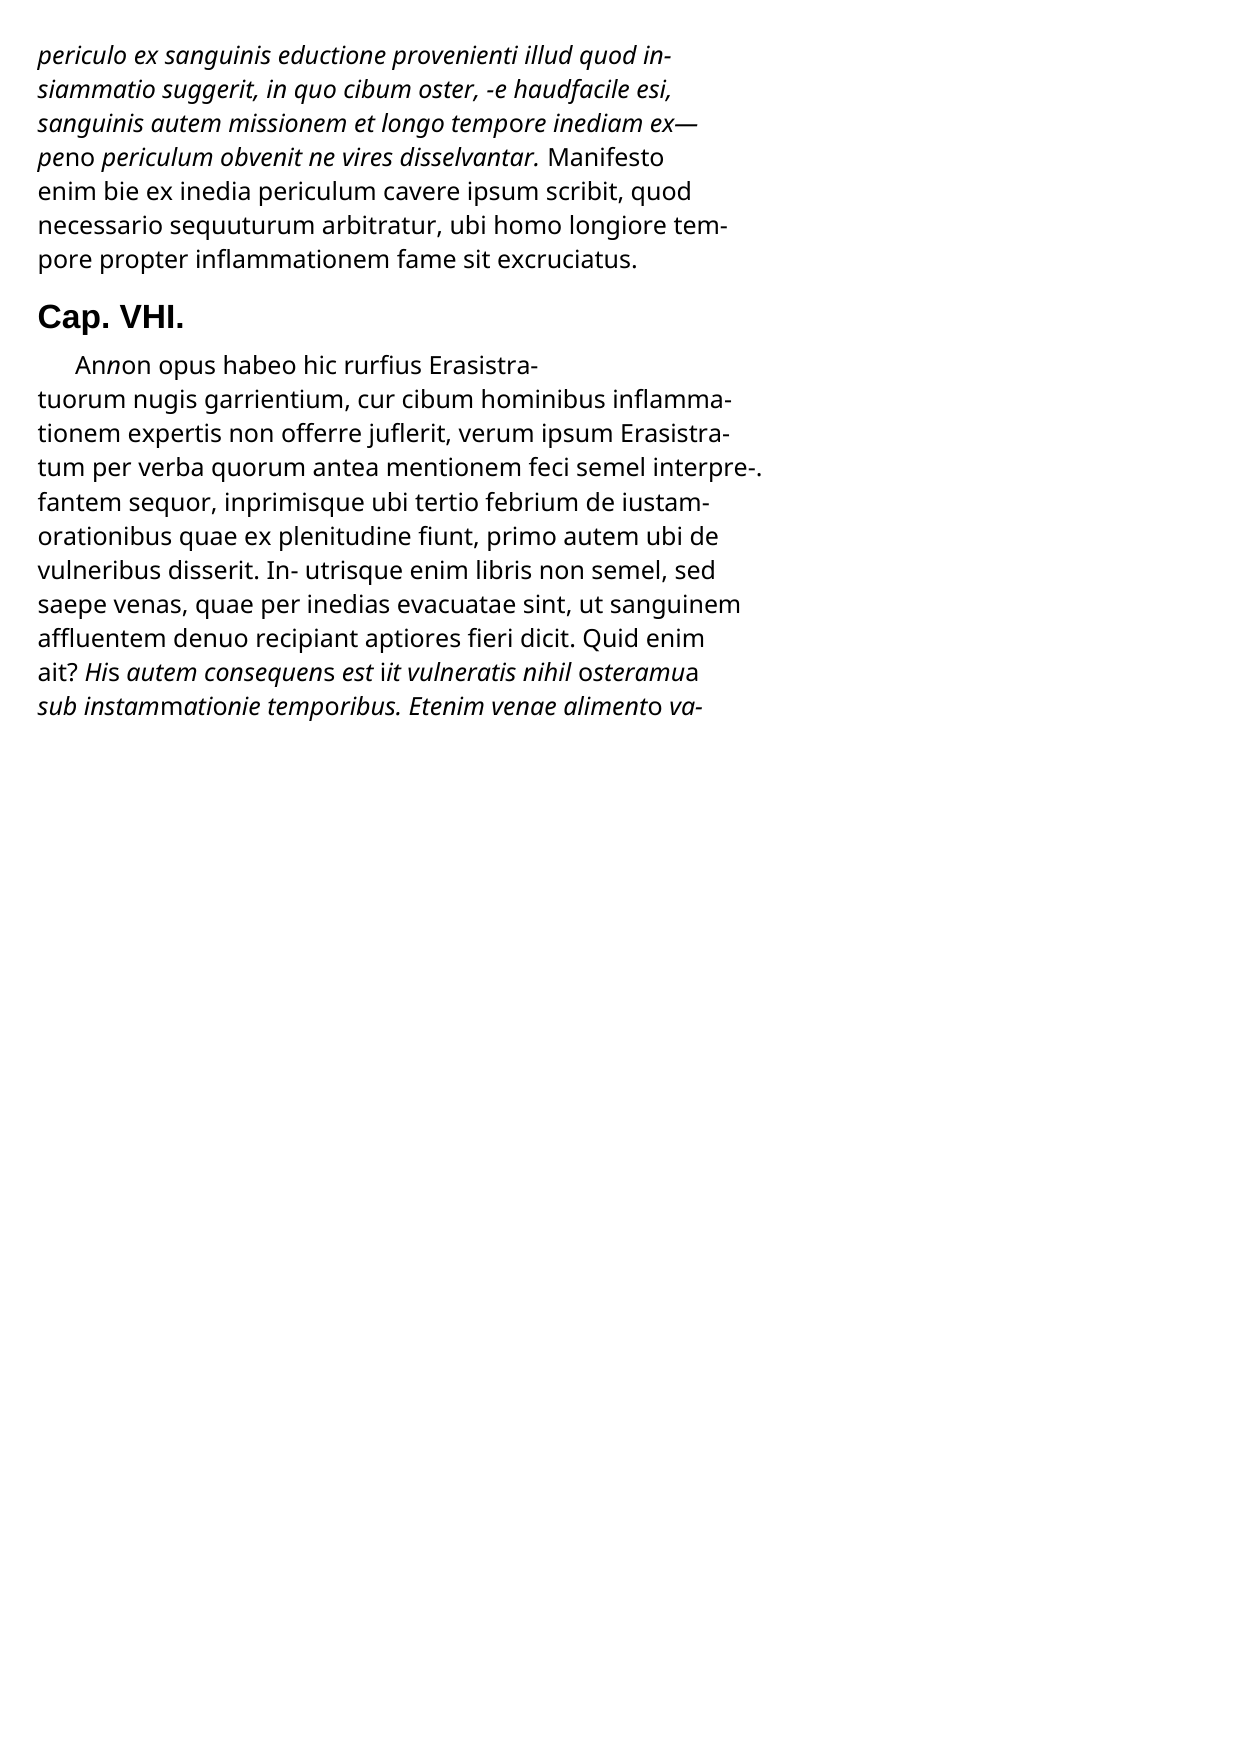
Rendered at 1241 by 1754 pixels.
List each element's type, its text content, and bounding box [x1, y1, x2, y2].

text Annon opus habeo hic rurfius Erasistra- tuorum nugis garrientium, cur cibum hominibus inflamma- tionem expertis non offerre juflerit, verum ipsum Erasistra- tum per verba quorum antea mentionem feci semel interpre-. fantem sequor, inprimisque ubi tertio febrium de iustam- orationibus quae ex plenitudine fiunt, primo autem ubi de vulneribus disserit. In- utrisque enim libris non semel, sed saepe venas, quae per inedias evacuatae sint, ut sanguinem affluentem denuo recipiant aptiores fieri dicit. Quid enim ait? His autem consequens est iit vulneratis nihil osteramua sub instammationie temporibus. Etenim venae alimento va- [37, 348, 1203, 723]
text periculo ex sanguinis eductione provenienti illud quod in- siammatio suggerit, in quo cibum oster, -e haudfacile esi, sanguinis autem missionem et longo tempore inediam ex— peno periculum obvenit ne vires disselvantar. Manifesto enim bie ex inedia periculum cavere ipsum scribit, quod necessario sequuturum arbitratur, ubi homo longiore tem- pore propter inflammationem fame sit excruciatus. [37, 37, 1203, 276]
subtitle Cap. VHI. [37, 297, 1203, 335]
